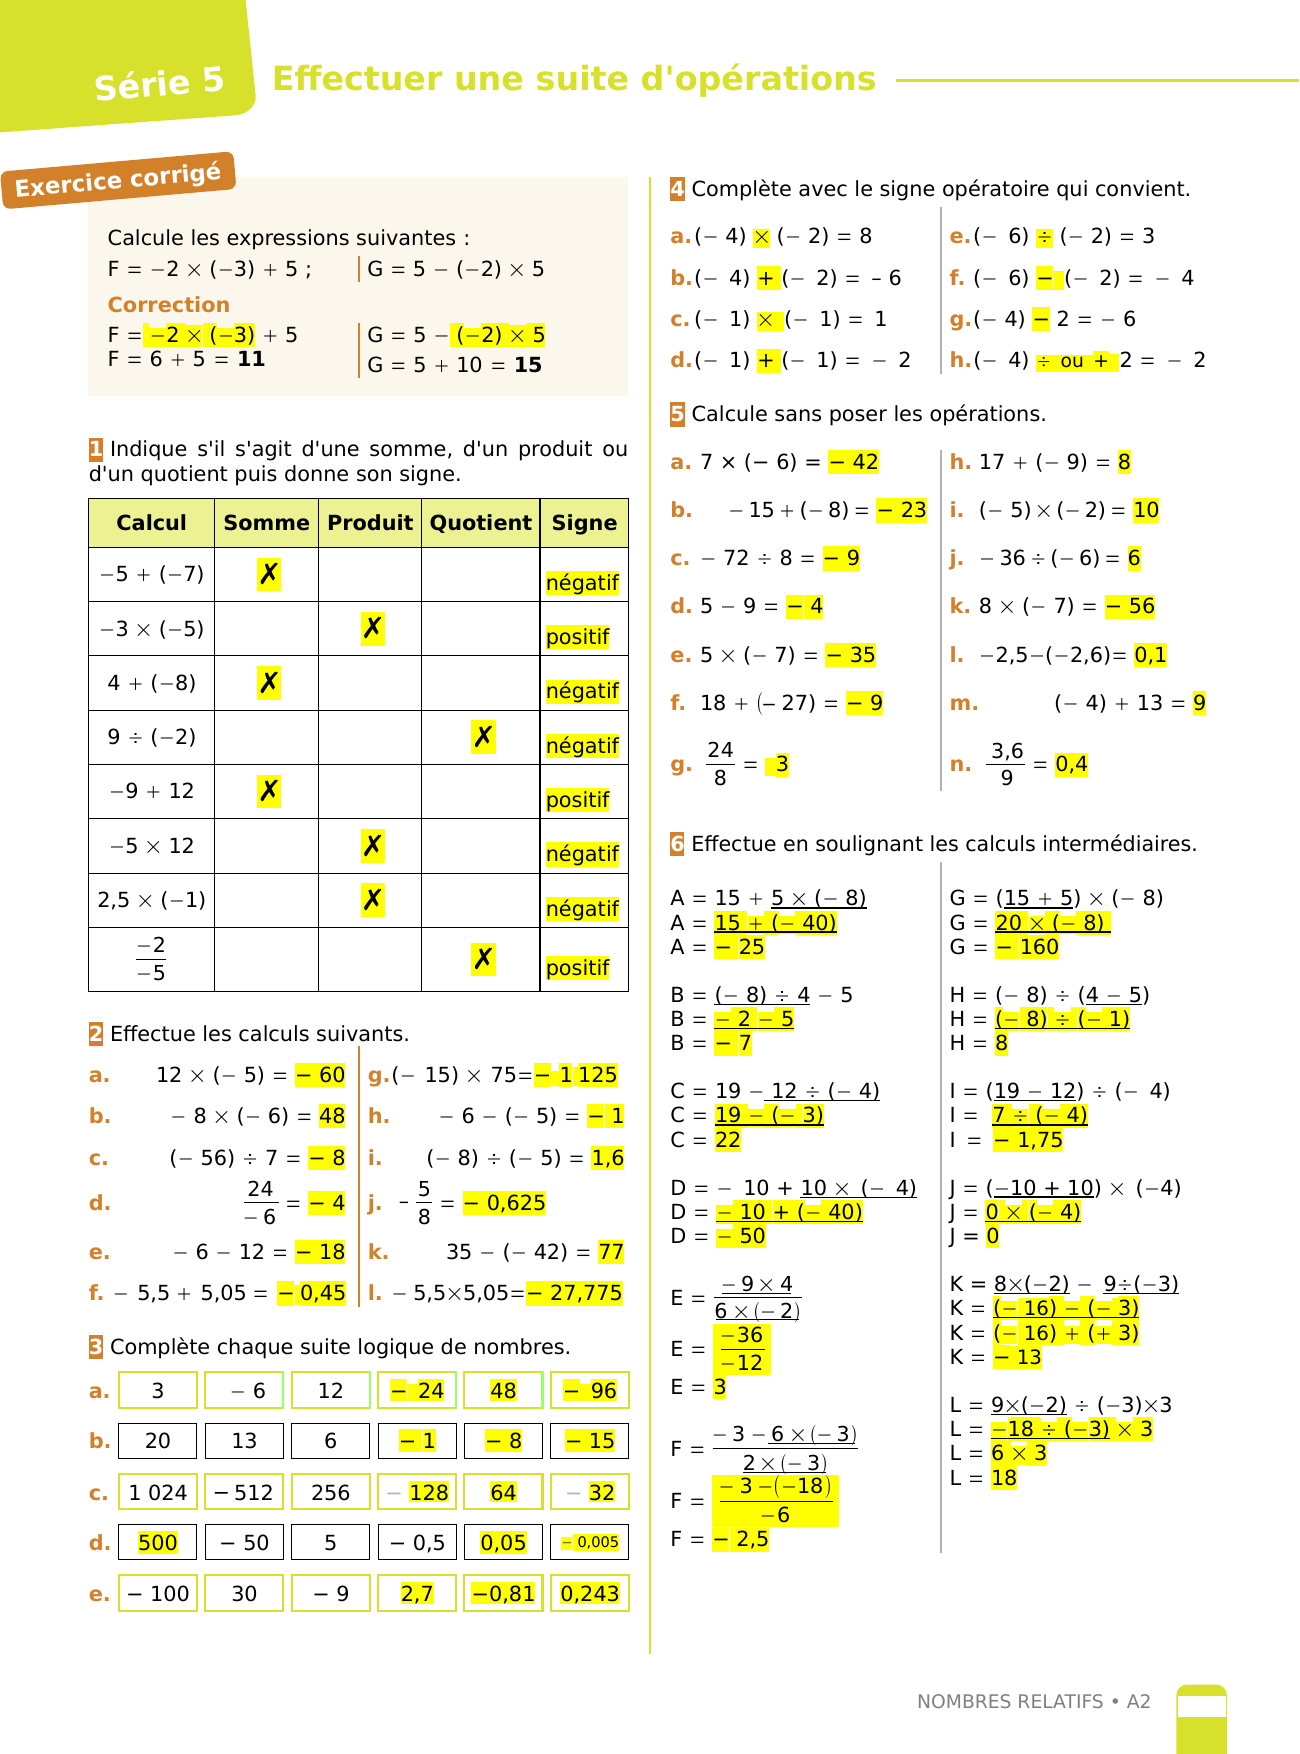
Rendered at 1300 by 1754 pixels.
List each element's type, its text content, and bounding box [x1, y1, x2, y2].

table_header 30 [206, 1576, 282, 1609]
subtitle Indique s'il s'agit d'une somme, d'un produit ou d'un quotient puis donne son signe. [88, 437, 629, 486]
list (− 4) × (− 2) = 8 [670, 207, 932, 249]
table_cell [89, 928, 214, 991]
table_header [284, 1473, 291, 1508]
text A = 15  5 × (− 8) [670, 886, 932, 911]
table_header [457, 1371, 463, 1407]
list − 8 × (− 6) = 48 [88, 1087, 350, 1128]
table_header − 1 [379, 1424, 456, 1458]
text J = 0 [949, 1224, 1211, 1248]
table_header [544, 1371, 550, 1407]
table_header [89, 1423, 118, 1458]
table_header [89, 1524, 118, 1559]
text F = −2 × (−3)  5 [107, 323, 349, 347]
list − 72 ÷ 8 = − 9 [860, 546, 932, 571]
list = − 4 [88, 1170, 350, 1229]
table_header [89, 1371, 118, 1407]
table_cell 9 ÷ (−2) [89, 711, 214, 764]
table_header [284, 1524, 291, 1559]
table_cell [215, 711, 318, 764]
table_header [371, 1574, 377, 1609]
table_cell positif [541, 928, 628, 991]
subtitle Effectue les calculs suivants. [103, 1022, 629, 1046]
subtitle Complète chaque suite logique de nombres. [103, 1335, 629, 1359]
list − 15  (− 8) = − 23 [670, 498, 894, 523]
text B = (− 8) ÷ 4 − 5 [670, 983, 932, 1007]
table_header [457, 1524, 464, 1559]
table_header [457, 1574, 463, 1609]
table_cell ✗ [215, 548, 318, 601]
table_cell [422, 656, 539, 710]
text F = [670, 1475, 712, 1527]
list 5 × (− 7) = − 35 [876, 643, 932, 667]
table_header − 128 [379, 1475, 455, 1508]
table_cell [422, 602, 539, 655]
text E = [670, 1272, 932, 1324]
list (− 6) − (− 2) = − 4 [949, 249, 1211, 290]
table_cell [319, 928, 421, 991]
list − 6 − 12 = − 18 [88, 1229, 350, 1264]
subtitle Calcule sans poser les opérations. [685, 402, 1211, 427]
list −2,5−(−2,6)= 0,1 [1167, 643, 1211, 667]
table_cell positif [541, 765, 628, 818]
list 35 − (− 42) = 77 [368, 1229, 629, 1264]
text F = − 2,5 [670, 1527, 932, 1552]
table_header Somme [215, 499, 318, 547]
table_header [197, 1524, 205, 1559]
table_header − 0,5 [379, 1525, 456, 1559]
table_header − 15 [551, 1424, 628, 1458]
table_cell [422, 548, 539, 601]
table_header [371, 1473, 377, 1508]
list 17  (− 9) = 8 [1131, 450, 1211, 474]
list (− 15) × 75=− 1 125 [368, 1046, 629, 1087]
table_cell −5 × 12 [89, 819, 214, 872]
table_cell ✗ [319, 874, 421, 927]
table_header [544, 1473, 550, 1508]
table_cell −5  (−7) [89, 548, 214, 601]
table_header [543, 1423, 550, 1458]
table_header Quotient [422, 499, 539, 547]
table_header 48 [465, 1373, 541, 1407]
table_cell négatif [541, 819, 628, 872]
list − 36 ÷ (− 6) = 6 [1141, 546, 1211, 571]
table_header − 50 [206, 1525, 283, 1559]
table_cell 2,5 × (−1) [89, 874, 214, 927]
table_cell négatif [541, 656, 628, 710]
list = 0,4 [949, 739, 1211, 790]
table_header [197, 1423, 205, 1458]
list 18  (– 27) = − 9 [670, 691, 863, 715]
table_header [284, 1423, 291, 1458]
text B = − 7 [670, 1031, 932, 1056]
table_cell [319, 711, 421, 764]
table_header [198, 1574, 204, 1609]
text C = 22 [670, 1128, 932, 1152]
list = 3 [670, 739, 932, 790]
list (− 6) ÷ (− 2) = 3 [949, 207, 1211, 249]
table_header − 8 [465, 1424, 542, 1458]
table_header 64 [465, 1475, 541, 1508]
table_cell [422, 765, 539, 818]
list − 5,5×5,05=− 27,775 [368, 1264, 629, 1306]
table_header − 9 [293, 1576, 369, 1609]
text D = − 50 [670, 1224, 932, 1248]
list 8 × (− 7) = − 56 [949, 594, 1211, 619]
table_header − 0,005 [551, 1525, 628, 1559]
text A = − 25 [670, 935, 932, 959]
table_header Calcul [89, 499, 214, 547]
table_cell [215, 819, 318, 872]
table_cell [319, 765, 421, 818]
table_header 256 [293, 1475, 369, 1508]
text Correction [107, 293, 609, 317]
table_cell ✗ [215, 656, 318, 710]
list (− 1) + (− 1) = − 2 [670, 331, 932, 373]
list (− 4)  13 = 9 [949, 691, 1193, 715]
table_cell ✗ [422, 711, 539, 764]
text J = (−10 + 10) × (−4) [949, 1176, 1211, 1200]
table_header [284, 1574, 291, 1609]
list (− 8) ÷ (− 5) = 1,6 [368, 1128, 629, 1170]
text D = − 10 + 10 × (− 4) [670, 1176, 932, 1200]
text Calcule les expressions suivantes : [107, 226, 609, 251]
table_cell −3 × (−5) [89, 602, 214, 655]
table_header [284, 1371, 291, 1407]
table_header [370, 1423, 378, 1458]
text L = −18 ÷ (−3) × 3 [949, 1417, 1211, 1441]
text K = 8×(−2) − 9÷(−3) [949, 1272, 1211, 1296]
list (− 4) − 2 = − 6 [949, 290, 1211, 331]
table_header [198, 1473, 204, 1508]
table_cell positif [541, 602, 628, 655]
table_header ─ 512 [206, 1475, 282, 1508]
text G = 5  10 = 15 [367, 353, 609, 377]
table_cell [319, 656, 421, 710]
list 18  (– 27) = − 9 [883, 691, 932, 715]
list 5 − 9 = − 4 [670, 594, 932, 619]
text [771, 1324, 932, 1375]
table_header Produit [319, 499, 421, 547]
table_header 0,243 [552, 1576, 628, 1609]
table_header 12 [293, 1373, 369, 1407]
table_cell ✗ [319, 819, 421, 872]
text J = 0 × (− 4) [949, 1200, 1211, 1224]
subtitle Effectue en soulignant les calculs intermédiaires. [684, 832, 1211, 856]
text B = − 2 − 5 [670, 1007, 932, 1031]
list 17  (− 9) = 8 [949, 450, 1118, 474]
table_cell [215, 602, 318, 655]
text D = − 10 + (− 40) [670, 1200, 932, 1224]
text C = 19 − 12 ÷ (− 4) [670, 1079, 932, 1103]
list 5 × (− 7) = − 35 [670, 643, 843, 667]
text L = 18 [949, 1466, 1211, 1490]
text L = 9×(−2) ÷ (−3)×3 [949, 1393, 1211, 1417]
table_header − 6 [206, 1373, 282, 1407]
table_header [457, 1423, 464, 1458]
list 7 × (− 6) = − 42 [879, 450, 932, 474]
table_header − 96 [552, 1373, 628, 1407]
text H = (− 8) ÷ (4 − 5) [949, 983, 1211, 1007]
table_header 6 [292, 1424, 369, 1458]
table_header [457, 1473, 463, 1508]
list − 5,5  5,05 = − 0,45 [88, 1264, 350, 1306]
text K = (− 16)  ( 3) [949, 1321, 1211, 1345]
text G = 5 − (−2) × 5 [367, 257, 609, 281]
table_cell [319, 548, 421, 601]
table_cell [215, 928, 318, 991]
table_header − 100 [120, 1576, 196, 1609]
table_header Signe [541, 499, 628, 547]
table_header − 32 [552, 1475, 628, 1508]
text K = (− 16) − (− 3) [949, 1296, 1211, 1321]
table_header [198, 1371, 204, 1407]
table_header 5 [292, 1525, 369, 1559]
text I = (19 − 12) ÷ (− 4) [949, 1079, 1211, 1103]
text F = [670, 1423, 932, 1475]
text C = 19 − (− 3) [670, 1103, 932, 1128]
list − 6 − (− 5) = − 1 [368, 1087, 629, 1128]
list = − 0,625 [368, 1170, 629, 1229]
table_header 3 [120, 1373, 196, 1407]
text G = 5 − (−2) × 5 [367, 323, 609, 347]
table_header 20 [119, 1424, 196, 1458]
text G = 20 × (− 8) [949, 911, 1211, 935]
list (− 5) × (− 2) = 10 [1159, 498, 1211, 523]
table_header −0,81 [465, 1576, 541, 1609]
text F = −2 × (−3)  5 ; [107, 257, 349, 281]
table_cell négatif [541, 711, 628, 764]
table_cell négatif [541, 874, 628, 927]
table_cell [422, 874, 539, 927]
list (− 4) ÷ ou + 2 = − 2 [949, 331, 1211, 373]
table_header 13 [206, 1424, 283, 1458]
table_cell [422, 819, 539, 872]
list (− 5) × (− 2) = 10 [949, 498, 1133, 523]
table_header [543, 1524, 550, 1559]
table_header 0,05 [465, 1525, 542, 1559]
text H = (− 8) ÷ (− 1) [949, 1007, 1211, 1031]
list 12 × (− 5) = − 60 [88, 1046, 350, 1087]
text L = 6 × 3 [949, 1441, 1211, 1466]
list (− 4) + (− 2) = – 6 [670, 249, 932, 290]
list −2,5−(−2,6)= 0,1 [949, 643, 1134, 667]
table_cell 4  (−8) [89, 656, 214, 710]
table_header 2,7 [379, 1576, 455, 1609]
list (− 56) ÷ 7 = − 8 [88, 1128, 350, 1170]
table_header [370, 1524, 378, 1559]
text [839, 1475, 932, 1527]
subtitle Complète avec le signe opératoire qui convient. [685, 177, 1211, 201]
table_cell ✗ [422, 928, 539, 991]
table_header [544, 1574, 550, 1609]
text E = [670, 1324, 713, 1375]
table_cell [215, 874, 318, 927]
text E = 3 [670, 1375, 932, 1399]
list (− 1) × (− 1) = 1 [670, 290, 932, 331]
table_cell ✗ [215, 765, 318, 818]
text G = (15  5) × (− 8) [949, 886, 1211, 911]
table_cell ✗ [319, 602, 421, 655]
table_header [371, 1371, 377, 1407]
text G = − 160 [949, 935, 1211, 959]
text K = − 13 [949, 1345, 1211, 1369]
table_cell négatif [541, 548, 628, 601]
text F = 6  5 = 11 [107, 347, 349, 371]
text I = − 1,75 [949, 1128, 1211, 1152]
table_header 1 024 [120, 1475, 196, 1508]
list 7 × (− 6) = − 42 [670, 450, 846, 474]
table_header [89, 1473, 118, 1508]
table_header 500 [119, 1525, 196, 1559]
text A = 15  (− 40) [670, 911, 932, 935]
table_cell −9  12 [89, 765, 214, 818]
text I = 7 ÷ (− 4) [949, 1103, 1211, 1128]
table_header − 24 [379, 1373, 455, 1407]
table_header [89, 1574, 118, 1609]
text H = 8 [949, 1031, 1211, 1056]
list − 72 ÷ 8 = − 9 [670, 546, 840, 571]
list − 36 ÷ (− 6) = 6 [949, 546, 1128, 571]
